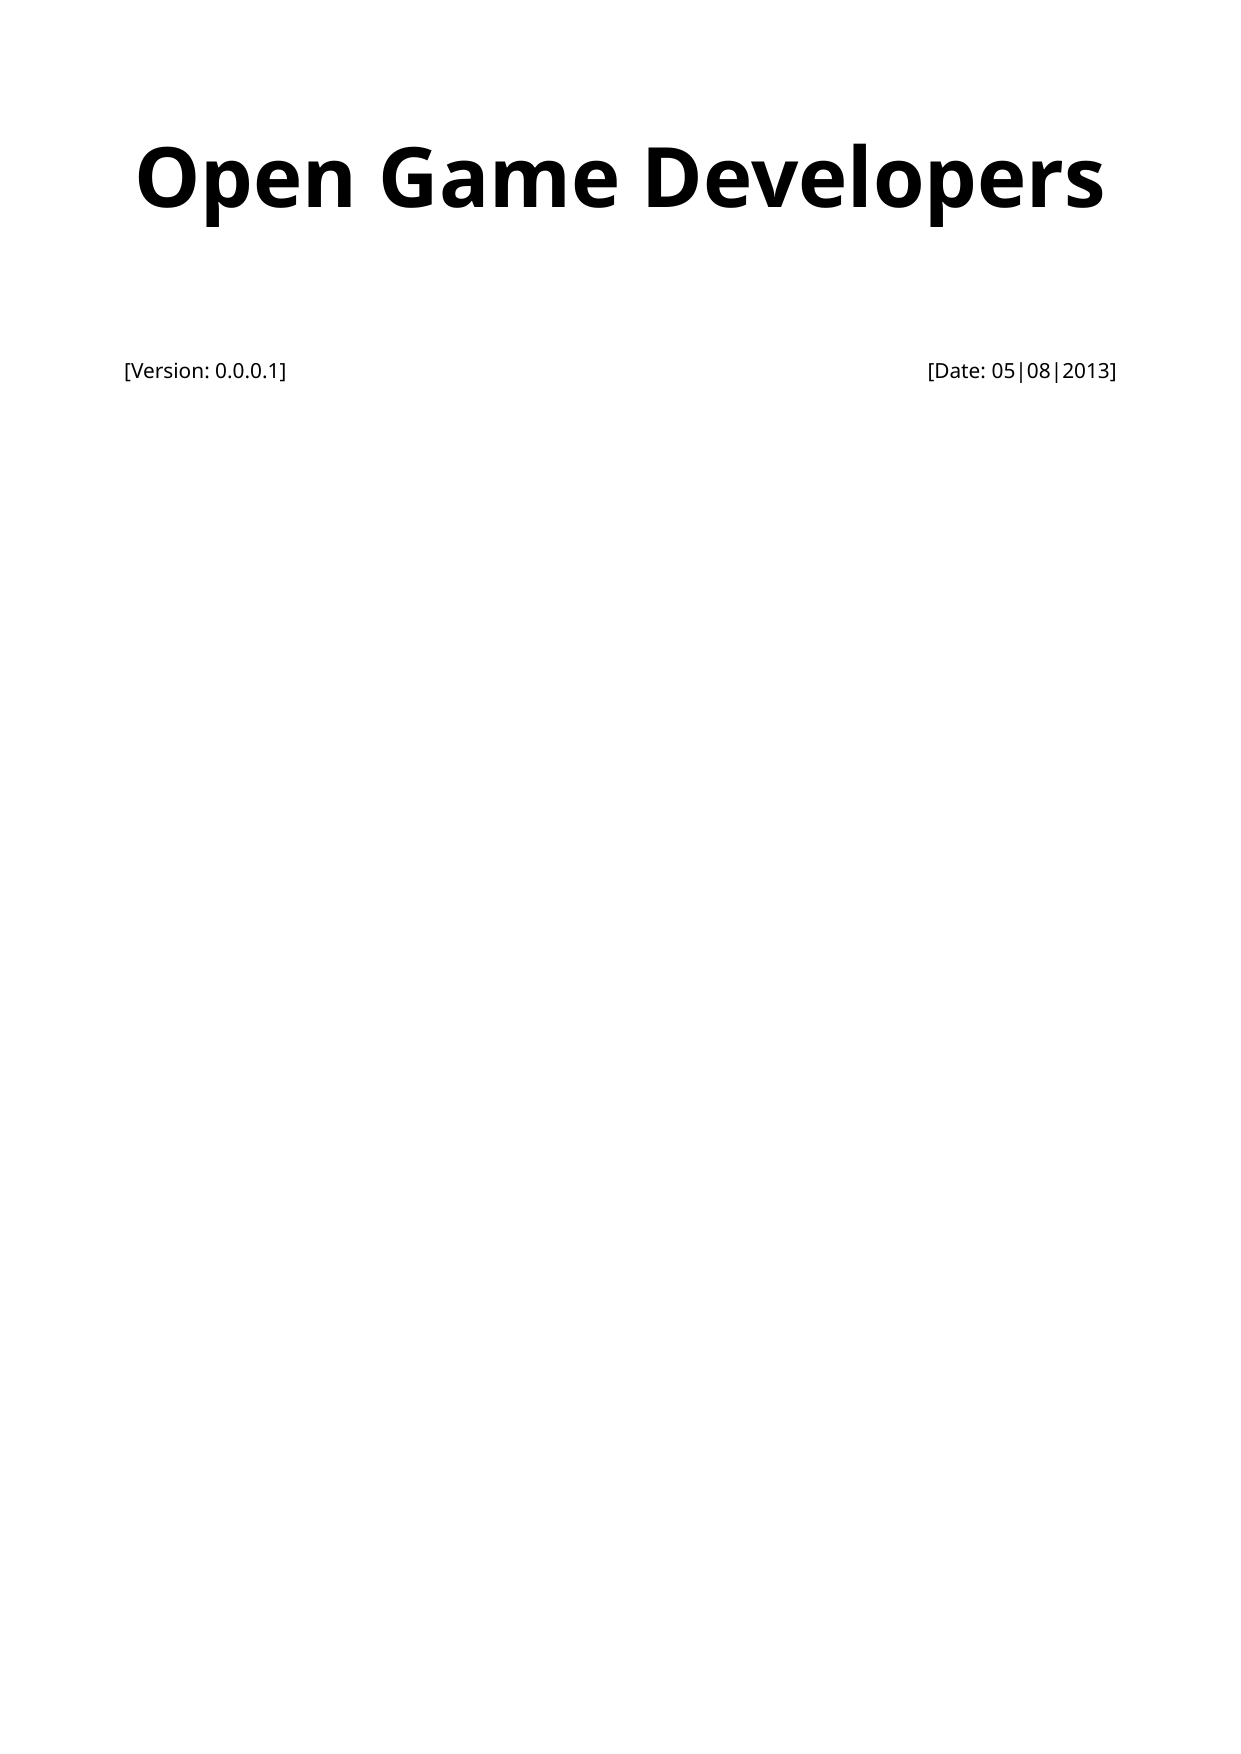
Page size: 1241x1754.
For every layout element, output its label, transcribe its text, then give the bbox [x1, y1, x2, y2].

text Open Game Developers [118, 118, 1122, 232]
table_header [Date: 05|08|2013] [620, 351, 1122, 391]
table_header [Version: 0.0.0.1] [118, 351, 620, 391]
